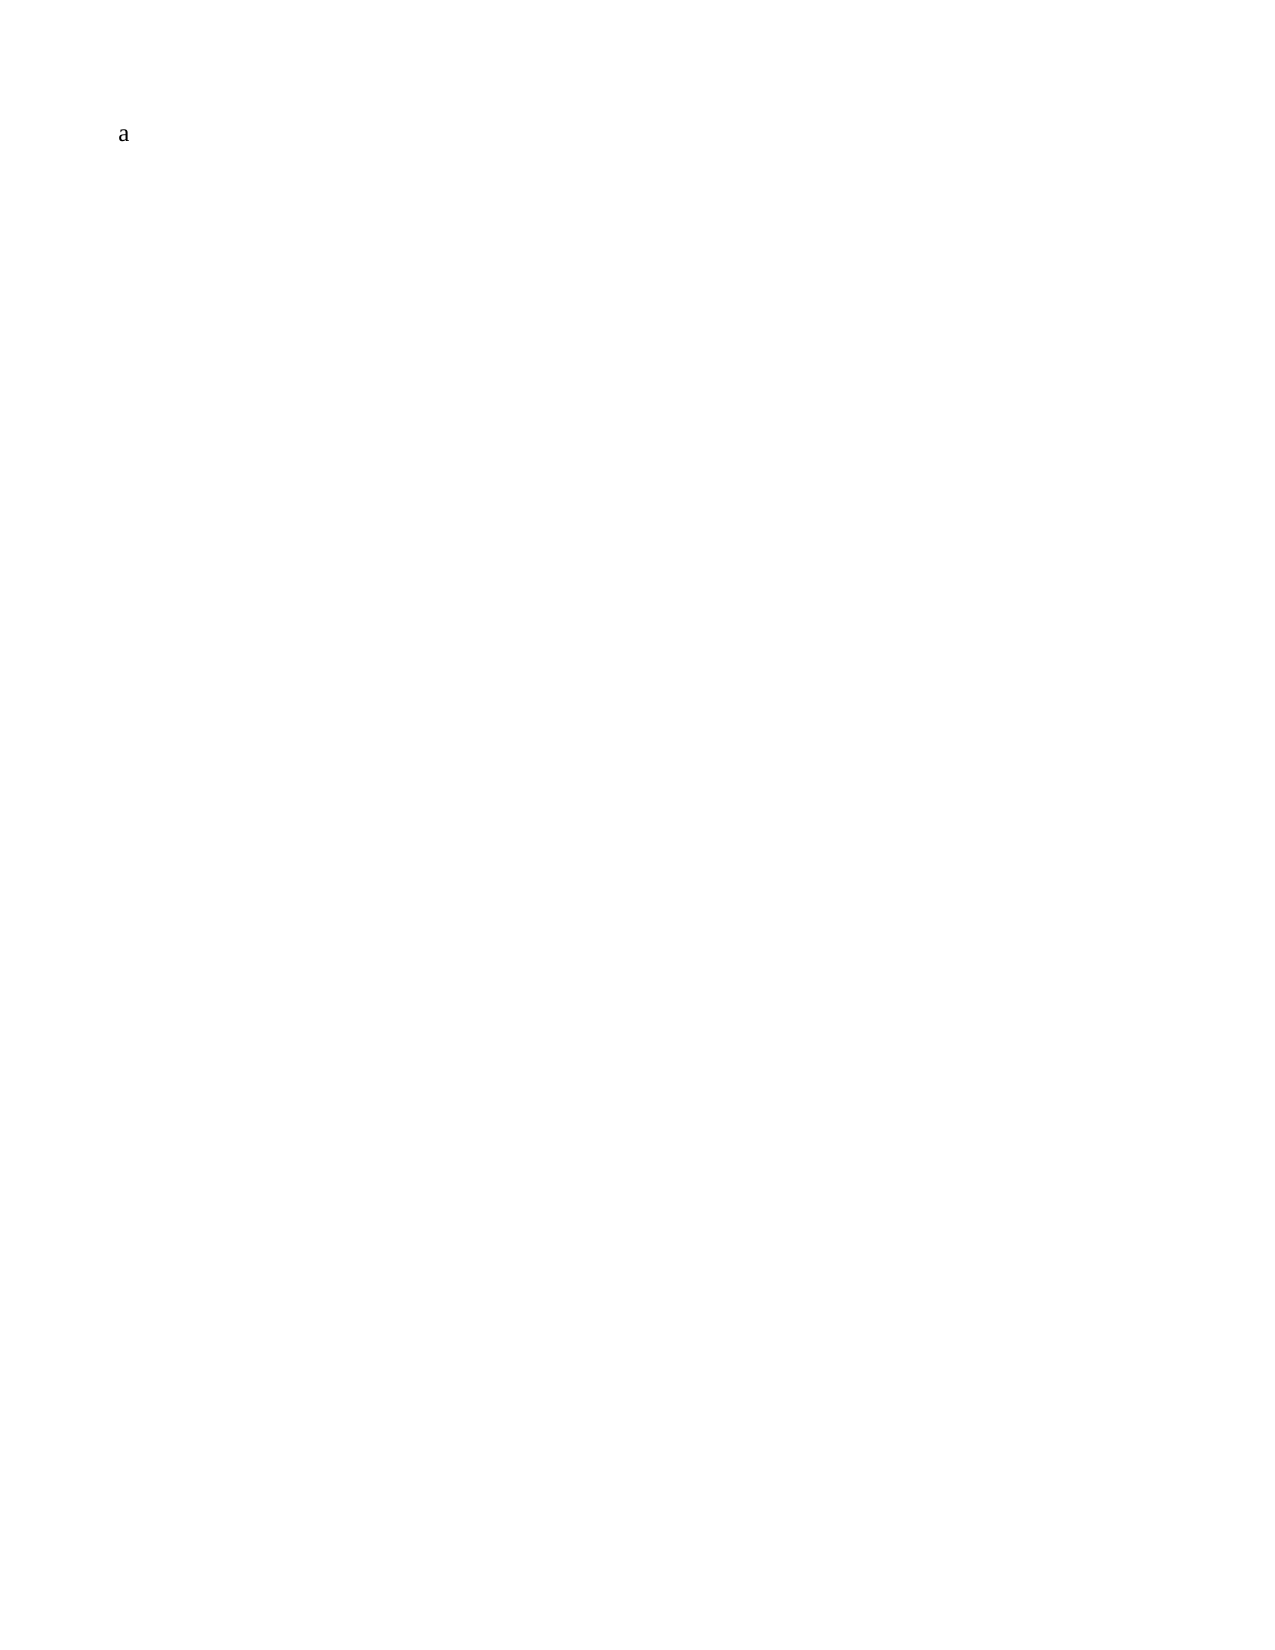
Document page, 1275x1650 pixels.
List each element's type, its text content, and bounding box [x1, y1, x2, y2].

text a [118, 118, 1157, 147]
